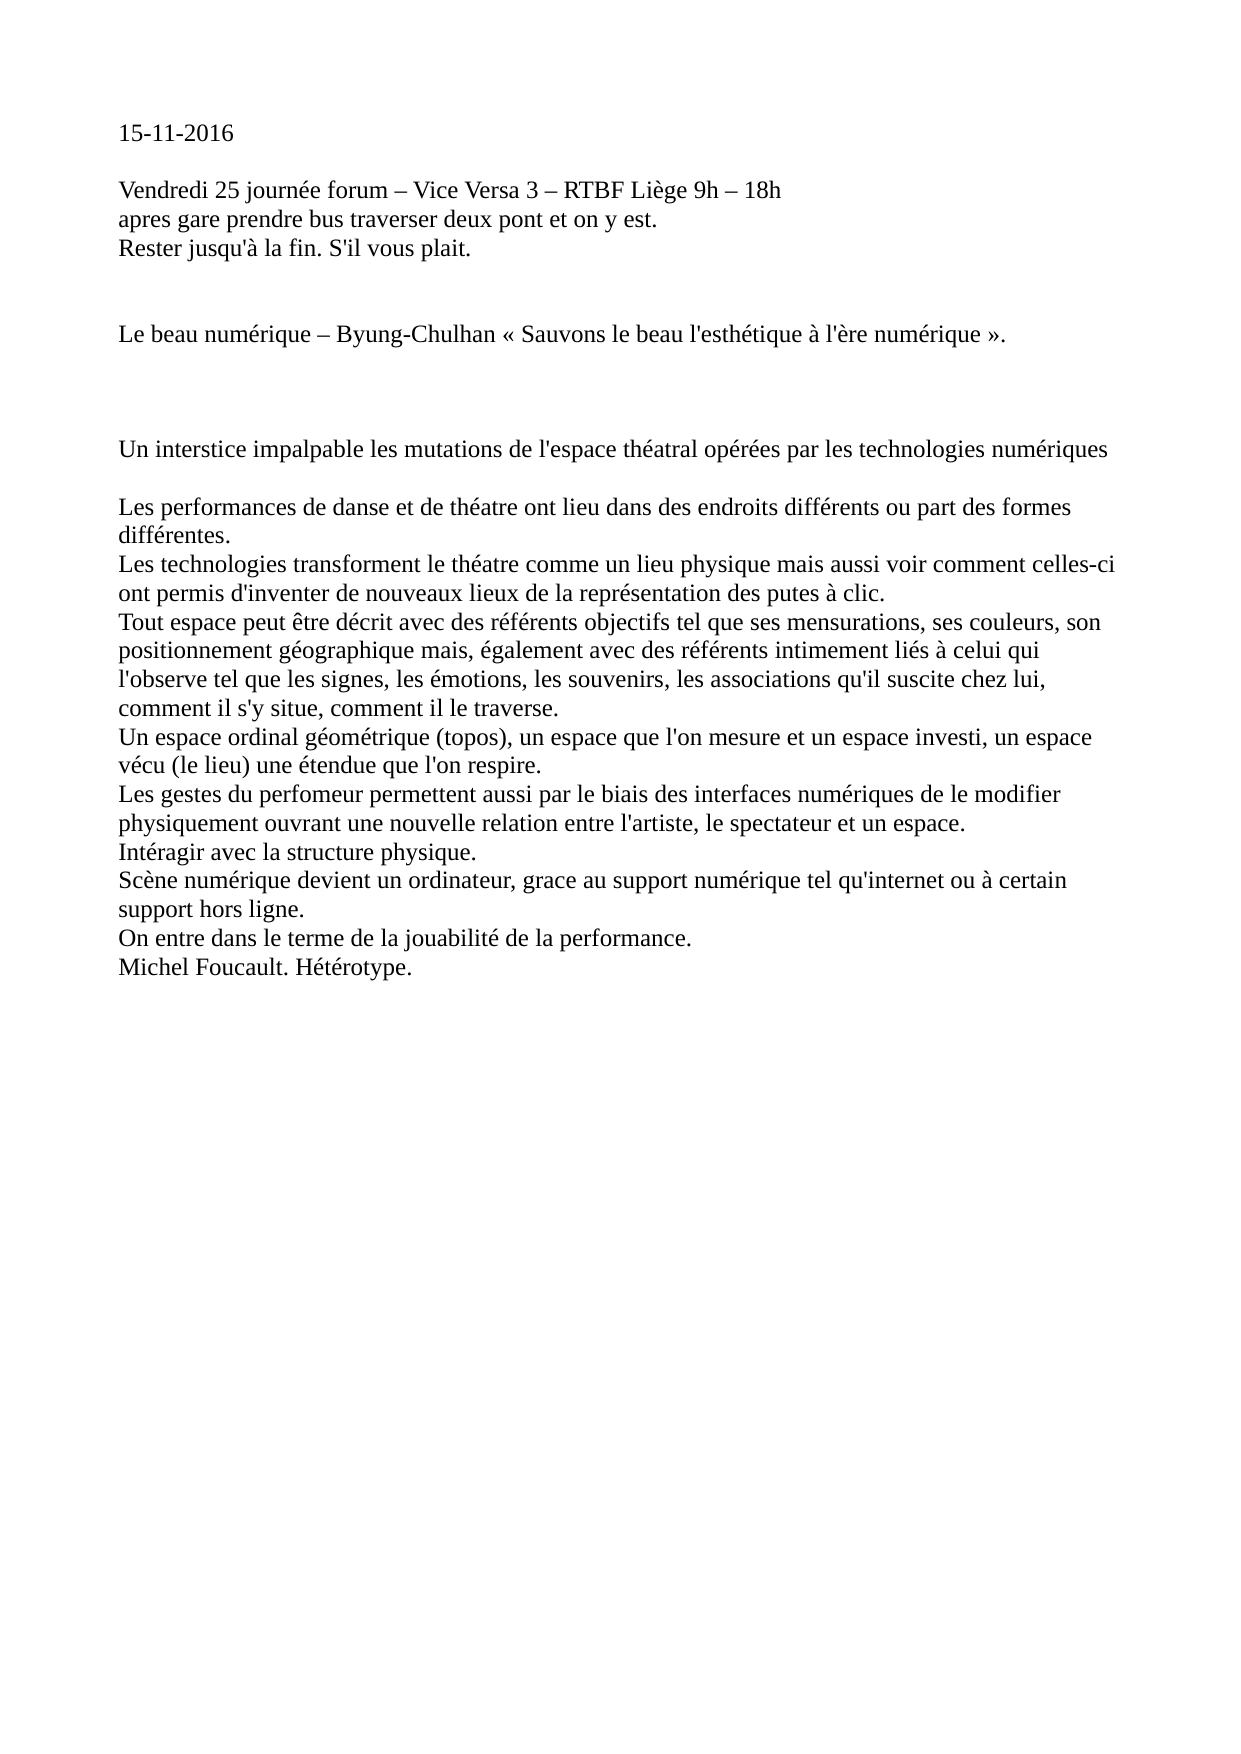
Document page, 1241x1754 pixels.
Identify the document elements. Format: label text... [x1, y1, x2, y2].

text Scène numérique devient un ordinateur, grace au support numérique tel qu'internet ou à certain support hors ligne. [118, 866, 1122, 923]
text Le beau numérique – Byung-Chulhan « Sauvons le beau l'esthétique à l'ère numérique ». [118, 319, 1122, 348]
text On entre dans le terme de la jouabilité de la performance. [118, 923, 1122, 952]
text Les performances de danse et de théatre ont lieu dans des endroits différents ou part des formes différentes. [118, 492, 1122, 549]
text Rester jusqu'à la fin. S'il vous plait. [118, 233, 1122, 262]
text Un interstice impalpable les mutations de l'espace théatral opérées par les technologies numériques [118, 434, 1122, 463]
text Tout espace peut être décrit avec des référents objectifs tel que ses mensurations, ses couleurs, son positionnement géographique mais, également avec des référents intimement liés à celui qui l'observe tel que les signes, les émotions, les souvenirs, les associations qu'il suscite chez lui, comment il s'y situe, comment il le traverse. [118, 607, 1122, 722]
text Vendredi 25 journée forum – Vice Versa 3 – RTBF Liège 9h – 18h [118, 176, 1122, 204]
text Intéragir avec la structure physique. [118, 837, 1122, 866]
text Les technologies transforment le théatre comme un lieu physique mais aussi voir comment celles-ci ont permis d'inventer de nouveaux lieux de la représentation des putes à clic. [118, 549, 1122, 607]
text Les gestes du perfomeur permettent aussi par le biais des interfaces numériques de le modifier physiquement ouvrant une nouvelle relation entre l'artiste, le spectateur et un espace. [118, 779, 1122, 837]
text 15-11-2016 [118, 118, 1122, 147]
text apres gare prendre bus traverser deux pont et on y est. [118, 204, 1122, 233]
text Un espace ordinal géométrique (topos), un espace que l'on mesure et un espace investi, un espace vécu (le lieu) une étendue que l'on respire. [118, 722, 1122, 779]
text Michel Foucault. Hétérotype. [118, 952, 1122, 981]
